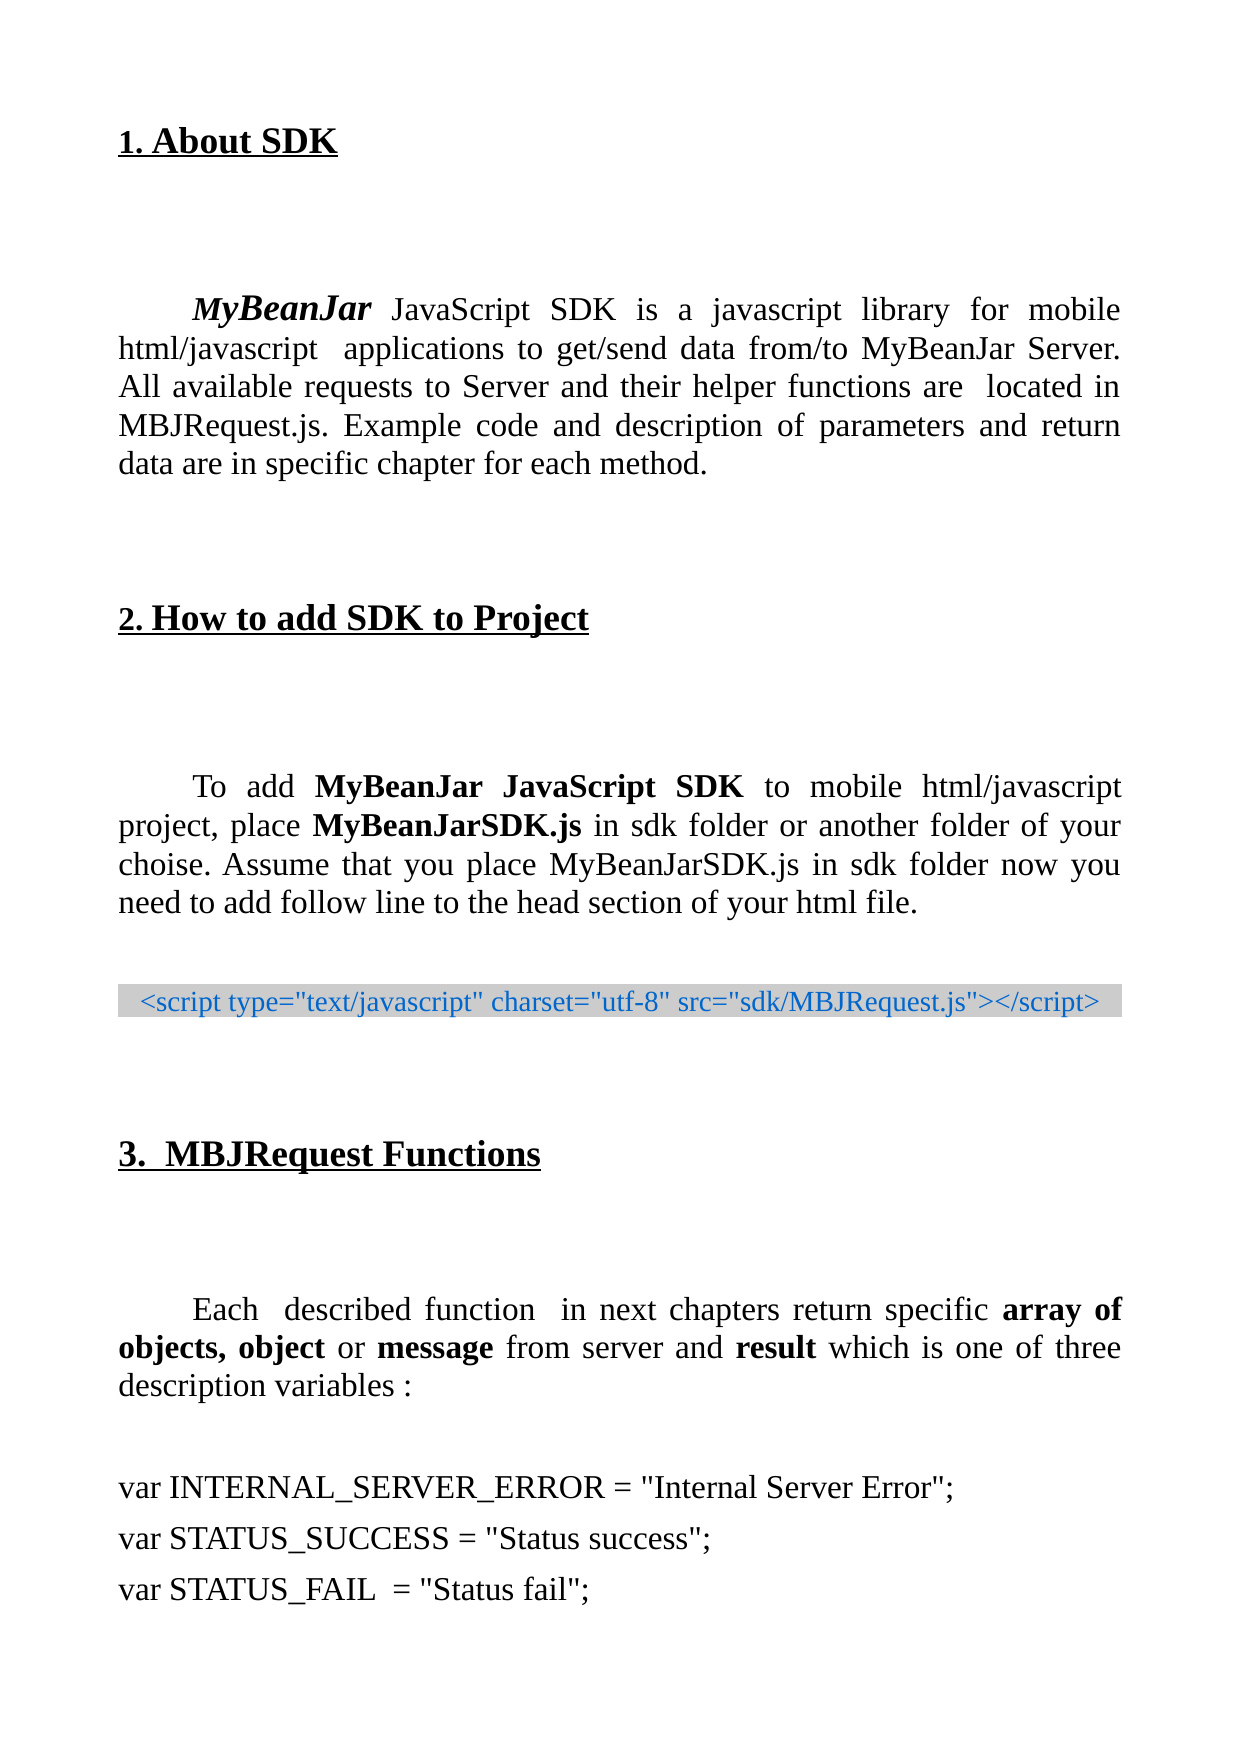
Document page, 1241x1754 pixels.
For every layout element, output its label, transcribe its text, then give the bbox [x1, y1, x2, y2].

text 2. How to add SDK to Project [118, 596, 1122, 639]
text To add MyBeanJar JavaScript SDK to mobile html/javascript project, place MyBeanJarSDK.js in sdk folder or another folder of your choise. Assume that you place MyBeanJarSDK.js in sdk folder now you need to add follow line to the head section of your html file. [118, 762, 1122, 921]
text Each described function in next chapters return specific array of objects, object or message from server and result which is one of three description variables : [118, 1289, 1122, 1404]
text 1. About SDK [118, 118, 1122, 161]
text MyBeanJar JavaScript SDK is a javascript library for mobile html/javascript applications to get/send data from/to MyBeanJar Server. All available requests to Server and their helper functions are located in MBJRequest.js. Example code and description of parameters and return data are in specific chapter for each method. [118, 285, 1122, 481]
text <script type="text/javascript" charset="utf-8" src="sdk/MBJRequest.js"></script> [118, 984, 1122, 1017]
text 3. MBJRequest Functions [118, 1132, 1122, 1175]
text var STATUS_FAIL = "Status fail"; [118, 1569, 1122, 1607]
text var INTERNAL_SERVER_ERROR = "Internal Server Error"; [118, 1467, 1122, 1506]
text var STATUS_SUCCESS = "Status success"; [118, 1518, 1122, 1556]
